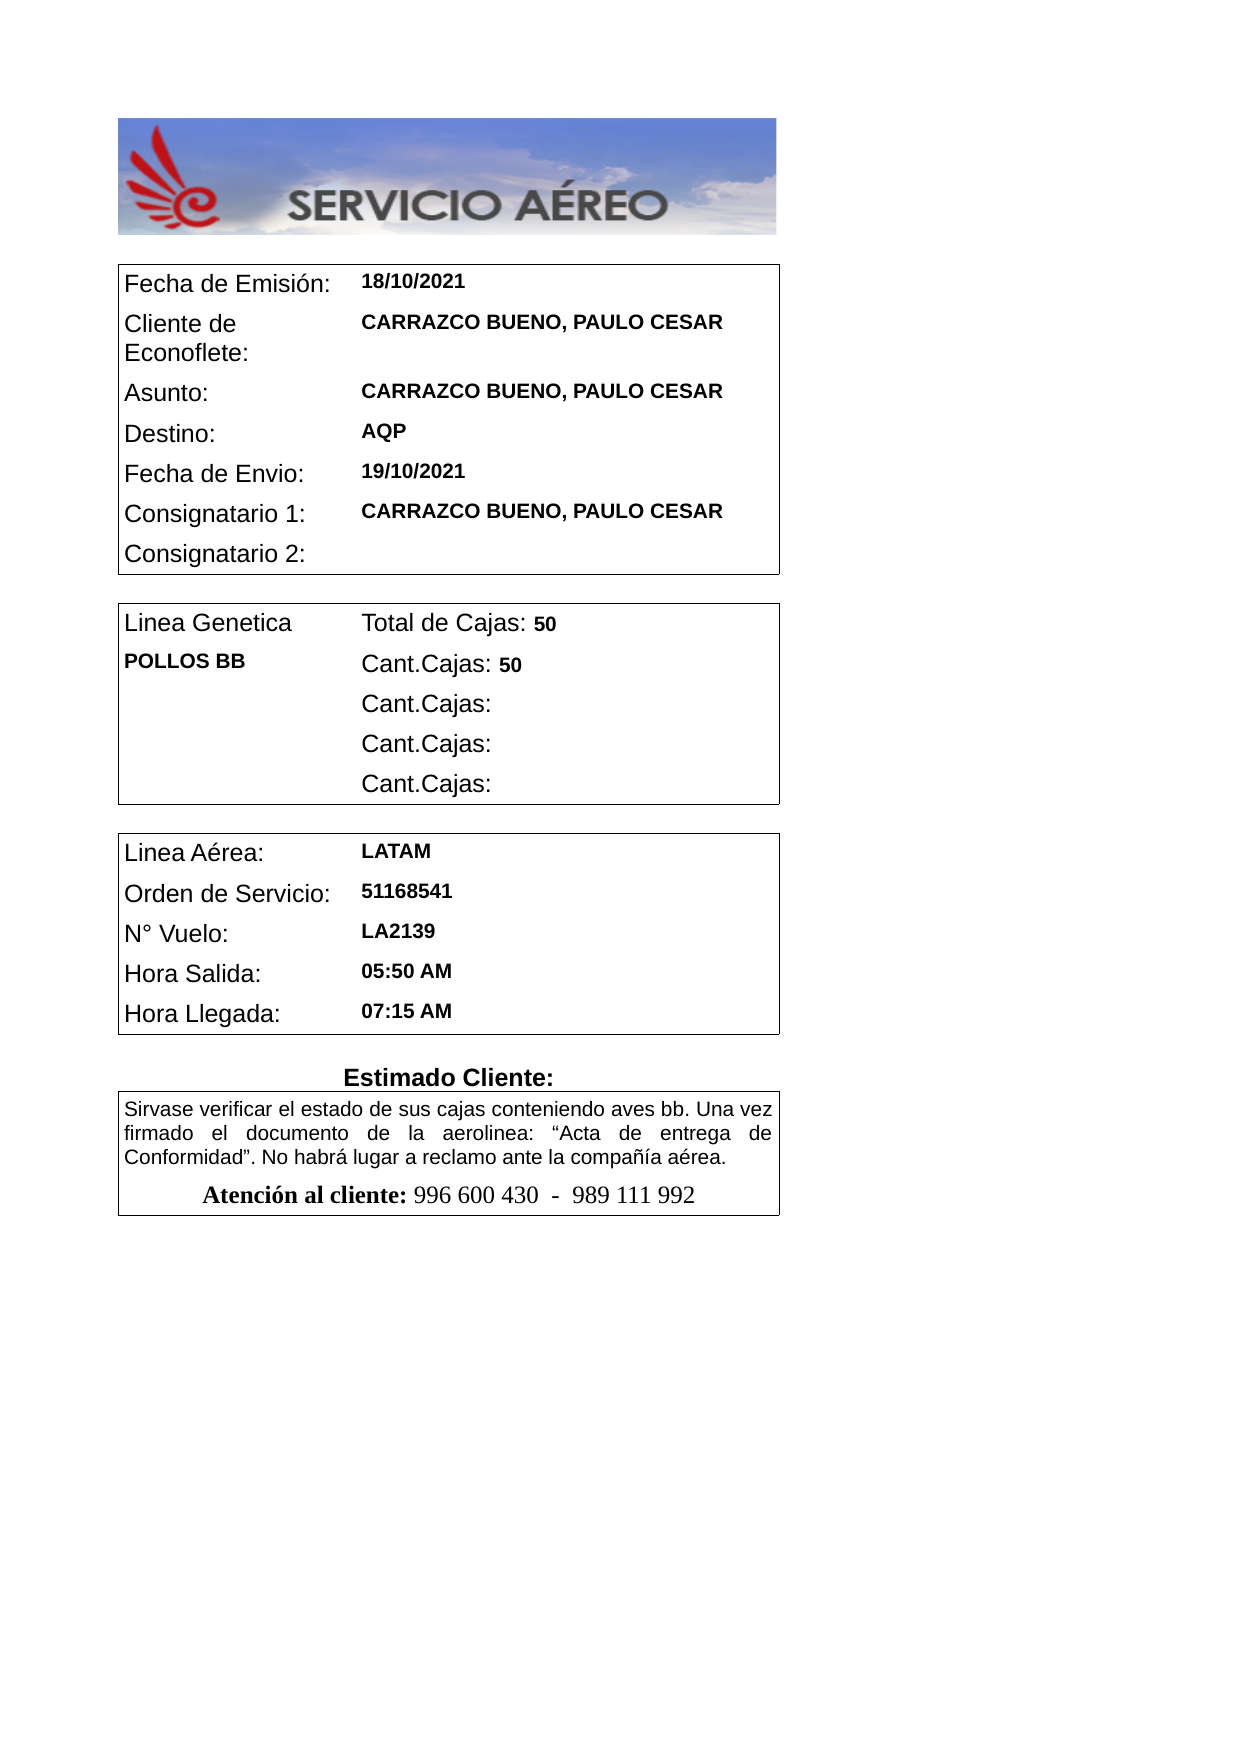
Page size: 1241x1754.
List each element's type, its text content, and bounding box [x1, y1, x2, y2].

table_cell 51168541 [356, 873, 779, 913]
table_cell [356, 805, 779, 833]
table_cell Cliente de Econoflete: [119, 304, 356, 373]
table_cell Total de Cajas: 50 [356, 604, 779, 643]
table_cell Fecha de Envio: [119, 453, 356, 493]
table_cell Cant.Cajas: [356, 683, 779, 723]
table_cell POLLOS BB [119, 643, 356, 683]
table_cell [119, 723, 356, 763]
table_cell N° Vuelo: [119, 913, 356, 953]
table_cell Hora Llegada: [119, 994, 356, 1034]
table_header Fecha de Emisión: [119, 265, 356, 304]
picture [118, 118, 777, 235]
table_cell 05:50 AM [356, 953, 779, 993]
table_cell Cant.Cajas: [356, 764, 779, 804]
table_cell Consignatario 2: [119, 534, 356, 574]
table_cell [356, 575, 779, 603]
table_cell [119, 764, 356, 804]
table_cell Linea Aérea: [119, 834, 356, 873]
table_cell [119, 683, 356, 723]
table_cell Hora Salida: [119, 953, 356, 993]
table_cell Cant.Cajas: 50 [356, 643, 779, 683]
table_cell 07:15 AM [356, 994, 779, 1034]
table_cell Destino: [119, 413, 356, 453]
table_cell Cant.Cajas: [356, 723, 779, 763]
table_cell 19/10/2021 [356, 453, 779, 493]
table_cell LA2139 [356, 913, 779, 953]
table_cell Atención al cliente: 996 600 430 - 989 111 992 [119, 1175, 779, 1215]
table_cell Linea Genetica [119, 604, 356, 643]
table_cell Orden de Servicio: [119, 873, 356, 913]
table_cell CARRAZCO BUENO, PAULO CESAR [356, 373, 779, 413]
table_cell CARRAZCO BUENO, PAULO CESAR [356, 304, 779, 373]
table_cell Estimado Cliente: [118, 1035, 779, 1091]
table_cell [118, 805, 356, 833]
table_cell Consignatario 1: [119, 493, 356, 533]
table_cell LATAM [356, 834, 779, 873]
table_cell Sirvase verificar el estado de sus cajas conteniendo aves bb. Una vez firmado el documento de la aerolinea: “Acta de entrega de Conformidad”. No habrá lugar a reclamo ante la compañía aérea. [119, 1092, 779, 1175]
table_header 18/10/2021 [356, 265, 779, 304]
table_cell [118, 575, 356, 603]
table_cell CARRAZCO BUENO, PAULO CESAR [356, 493, 779, 533]
table_cell AQP [356, 413, 779, 453]
table_cell [356, 534, 779, 574]
table_cell Asunto: [119, 373, 356, 413]
